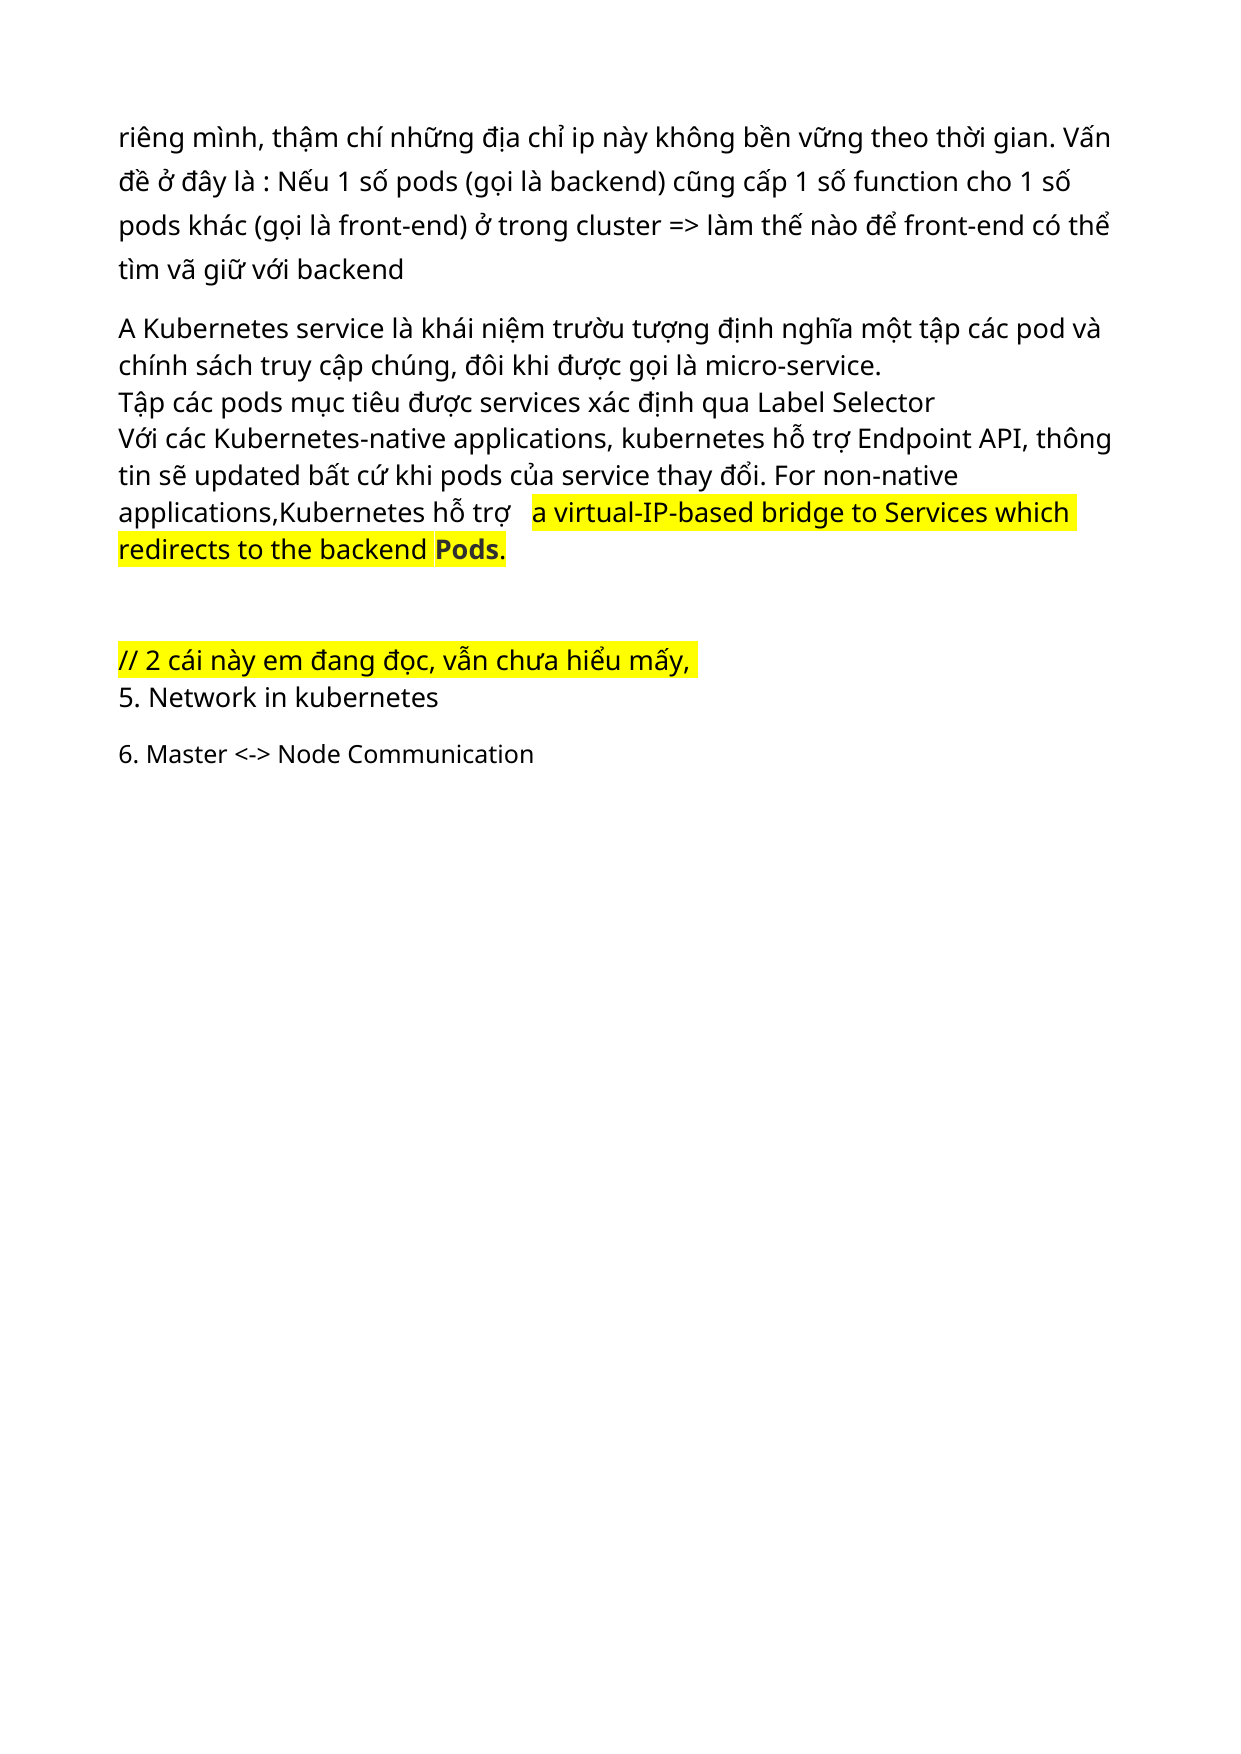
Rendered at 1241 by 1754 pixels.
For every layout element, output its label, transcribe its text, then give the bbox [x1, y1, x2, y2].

text Tập các pods mục tiêu được services xác định qua Label Selector [118, 383, 1122, 420]
text // 2 cái này em đang đọc, vẫn chưa hiểu mấy, [118, 641, 1122, 678]
text 6. Master <-> Node Communication [118, 737, 1122, 771]
text 5. Network in kubernetes [118, 678, 1122, 715]
text riêng mình, thậm chí những địa chỉ ip này không bền vững theo thời gian. Vấn đề ở đây là : Nếu 1 số pods (gọi là backend) cũng cấp 1 số function cho 1 số pods khác (gọi là front-end) ở trong cluster => làm thế nào để front-end có thể tìm vã giữ với backend [118, 118, 1122, 287]
text A Kubernetes service là khái niệm trườu tượng định nghĩa một tập các pod và chính sách truy cập chúng, đôi khi được gọi là micro-service. [118, 309, 1122, 383]
text Với các Kubernetes-native applications, kubernetes hỗ trợ Endpoint API, thông tin sẽ updated bất cứ khi pods của service thay đổi. For non-native applications,Kubernetes hỗ trợ a virtual-IP-based bridge to Services which redirects to the backend Pods. [118, 420, 1122, 567]
